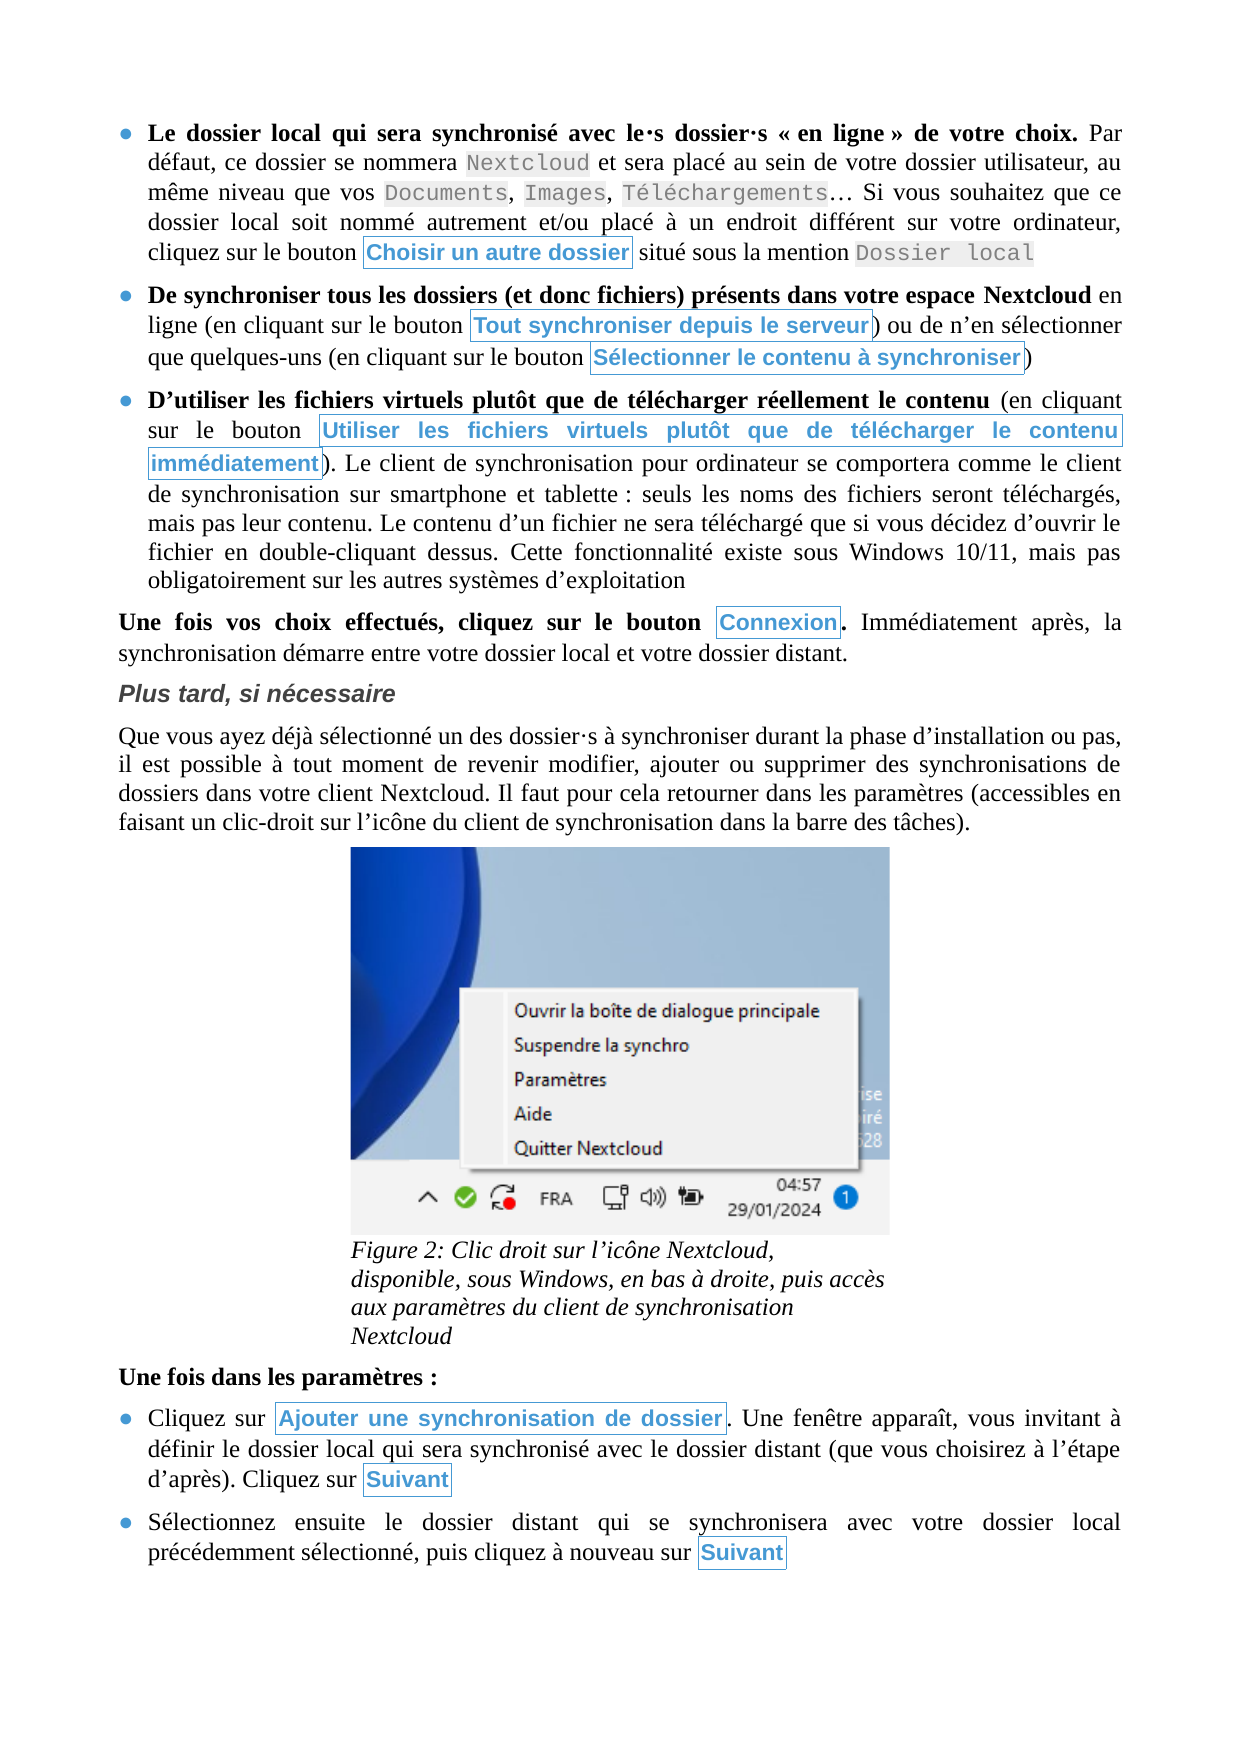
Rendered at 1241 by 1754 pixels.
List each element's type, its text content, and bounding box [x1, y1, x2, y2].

picture [350, 847, 890, 1235]
text Une fois vos choix effectués, cliquez sur le bouton Connexion. Immédiatement après, la synchronisation démarre entre votre dossier local et votre dossier distant. [118, 606, 1122, 667]
text Figure 2: Clic droit sur l’icône Nextcloud, disponible, sous Windows, en bas à droite, puis accès aux paramètres du client de synchronisation Nextcloud [351, 1235, 890, 1350]
list Le dossier local qui sera synchronisé avec le⋅s dossier·s « en ligne » de votre choix. Par défaut, ce dossier se nommera Nextcloud et sera placé au sein de votre dossier utilisateur, au même niveau que vos Documents, Images, Téléchargements… Si vous souhaitez que ce dossier local soit nommé autrement et/ou placé à un endroit différent sur votre ordinateur, cliquez sur le bouton Choisir un autre dossier situé sous la mention Dossier local [118, 118, 1122, 268]
list D’utiliser les fichiers virtuels plutôt que de télécharger réellement le contenu (en cliquant sur le bouton Utiliser les fichiers virtuels plutôt que de télécharger le contenu immédiatement). Le client de synchronisation pour ordinateur se comportera comme le client de synchronisation sur smartphone et tablette : seuls les noms des fichiers seront téléchargés, mais pas leur contenu. Le contenu d’un fichier ne sera téléchargé que si vous décidez d’ouvrir le fichier en double-cliquant dessus. Cette fonctionnalité existe sous Windows 10/11, mais pas obligatoirement sur les autres systèmes d’exploitation [118, 386, 1122, 594]
text Que vous ayez déjà sélectionné un des dossier·s à synchroniser durant la phase d’installation ou pas, il est possible à tout moment de revenir modifier, ajouter ou supprimer des synchronisations de dossiers dans votre client Nextcloud. Il faut pour cela retourner dans les paramètres (accessibles en faisant un clic-droit sur l’icône du client de synchronisation dans la barre des tâches). [118, 721, 1122, 836]
text Une fois dans les paramètres : [118, 1362, 1122, 1390]
subtitle Plus tard, si nécessaire [118, 679, 1122, 708]
list Cliquez sur Ajouter une synchronisation de dossier. Une fenêtre apparaît, vous invitant à définir le dossier local qui sera synchronisé avec le dossier distant (que vous choisirez à l’étape d’après). Cliquez sur Suivant [118, 1402, 1122, 1496]
list Sélectionnez ensuite le dossier distant qui se synchronisera avec votre dossier local précédemment sélectionné, puis cliquez à nouveau sur Suivant [118, 1507, 1122, 1569]
list De synchroniser tous les dossiers (et donc fichiers) présents dans votre espace Nextcloud en ligne (en cliquant sur le bouton Tout synchroniser depuis le serveur) ou de n’en sélectionner que quelques-uns (en cliquant sur le bouton Sélectionner le contenu à synchroniser) [118, 280, 1122, 374]
